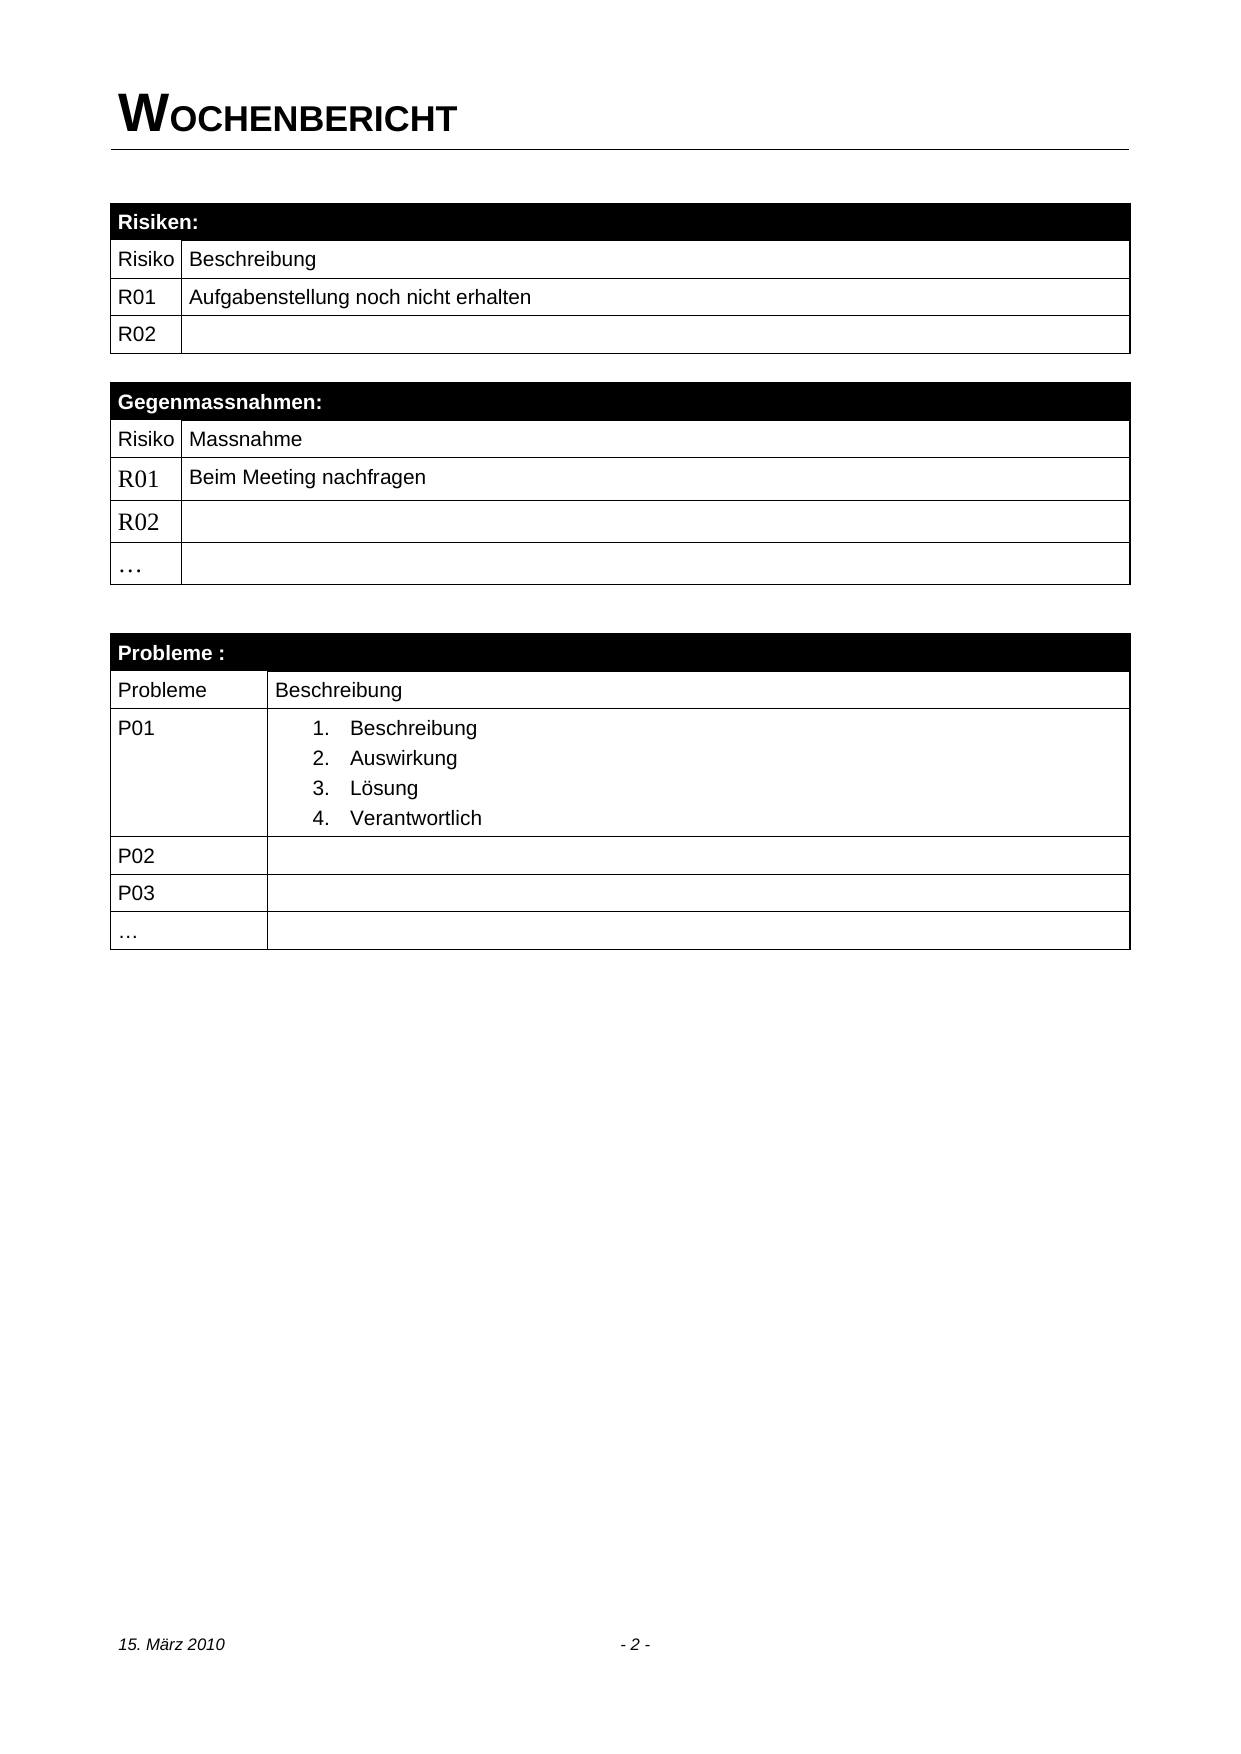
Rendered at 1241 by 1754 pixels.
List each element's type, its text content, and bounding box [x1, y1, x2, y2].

table_cell [268, 875, 1129, 911]
table_cell [268, 912, 1129, 949]
table_cell Beschreibung Auswirkung Lösung Verantwortlich [268, 709, 1129, 836]
table_cell Beschreibung [182, 241, 1129, 277]
table_header Gegenmassnahmen: [111, 383, 1129, 420]
table_cell P03 [111, 875, 267, 911]
table_cell [268, 837, 1129, 874]
table_cell Aufgabenstellung noch nicht erhalten [182, 279, 1129, 315]
table_cell Probleme [111, 671, 267, 708]
table_cell … [111, 912, 267, 949]
table_cell R02 [111, 316, 181, 352]
table_cell R01 [111, 458, 181, 499]
table_cell R01 [111, 279, 181, 315]
table_header Risiken: [111, 204, 1129, 240]
table_cell P01 [111, 709, 267, 836]
table_cell … [111, 543, 181, 584]
table_cell Massnahme [182, 421, 1129, 457]
table_cell Risiko [111, 240, 181, 277]
table_cell P02 [111, 837, 267, 874]
table_cell [182, 316, 1129, 352]
table_cell [182, 501, 1129, 542]
table_cell Risiko [111, 420, 181, 457]
table_cell [182, 543, 1129, 584]
table_header Probleme : [111, 634, 1129, 671]
table_cell Beschreibung [268, 672, 1129, 708]
table_cell R02 [111, 501, 181, 542]
table_cell Beim Meeting nachfragen [182, 458, 1129, 499]
